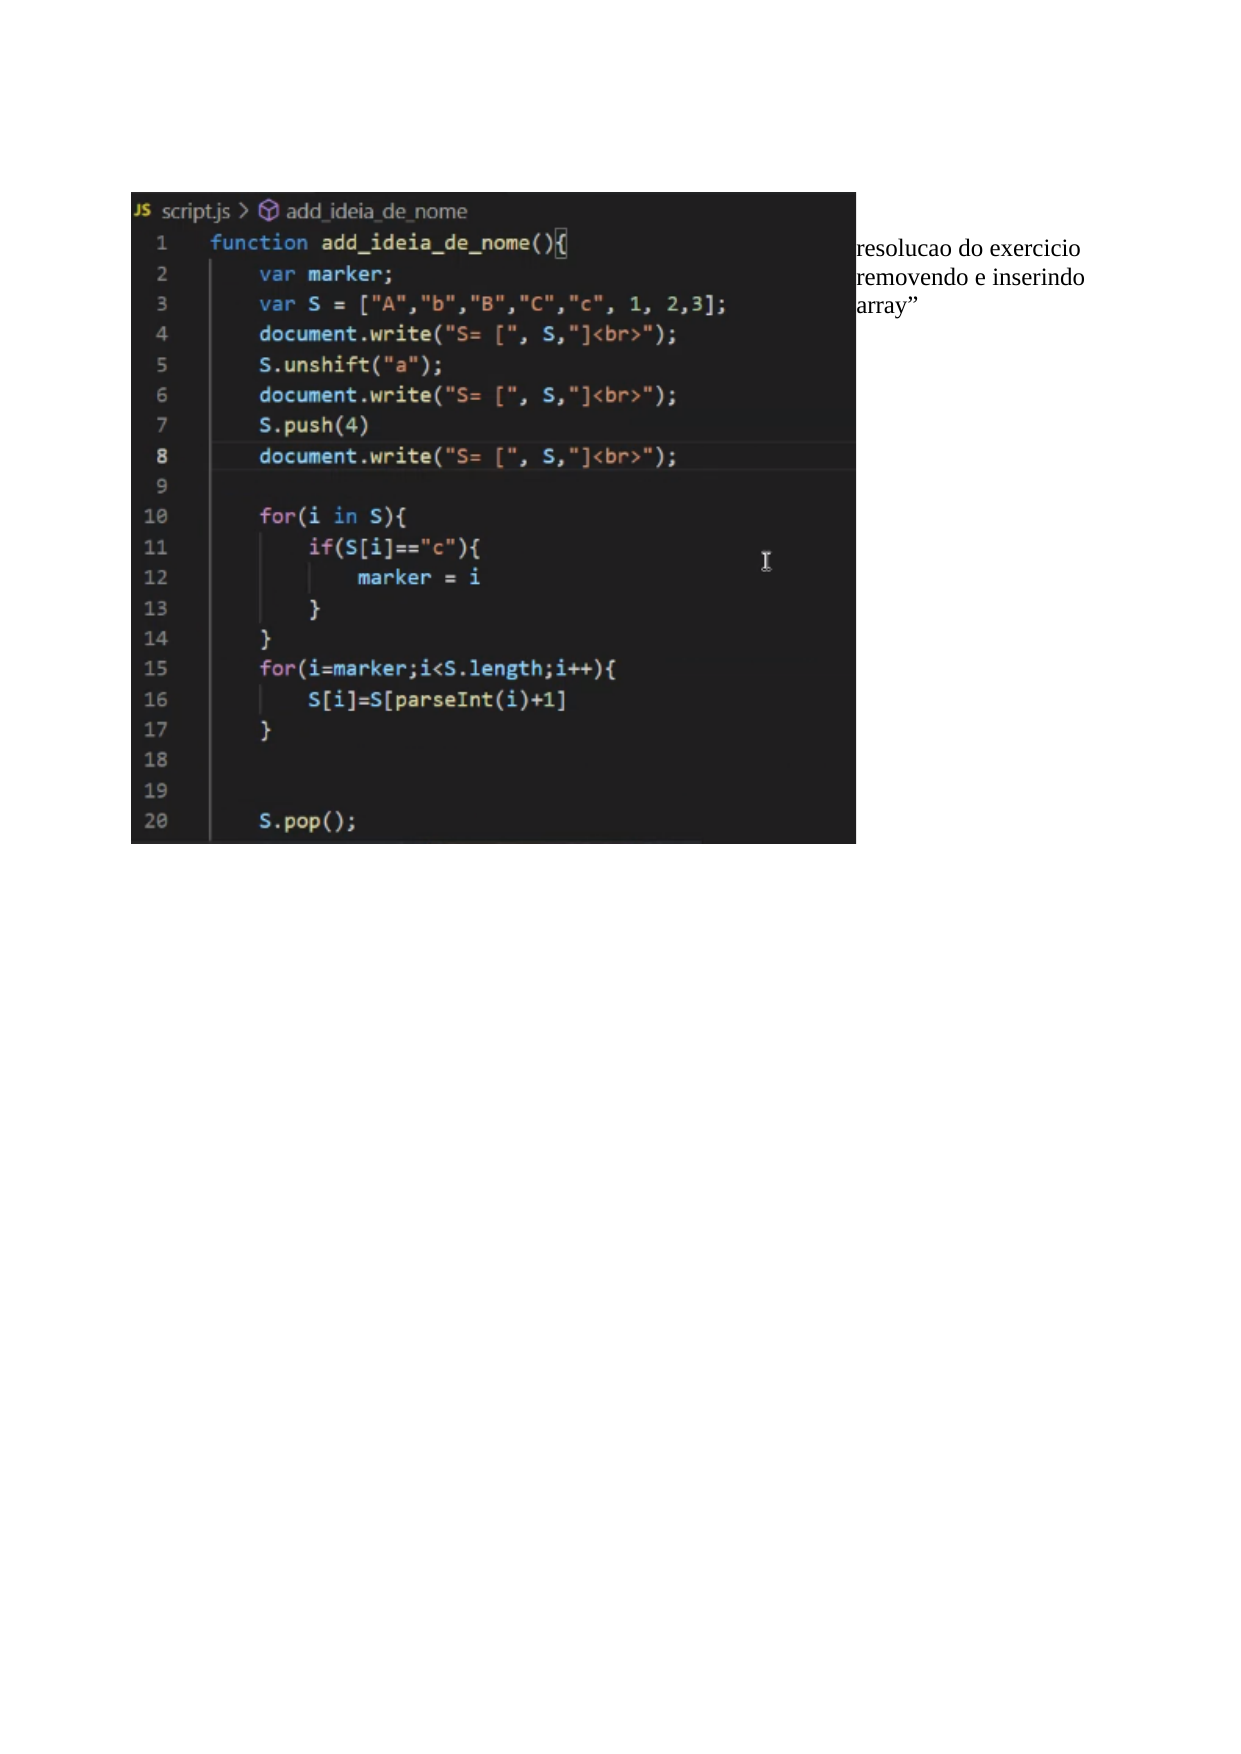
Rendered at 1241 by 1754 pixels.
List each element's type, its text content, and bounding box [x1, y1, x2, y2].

text [118, 233, 131, 319]
picture [131, 192, 857, 844]
text resolucao do exercicio removendo e inserindo array” [857, 233, 1122, 319]
